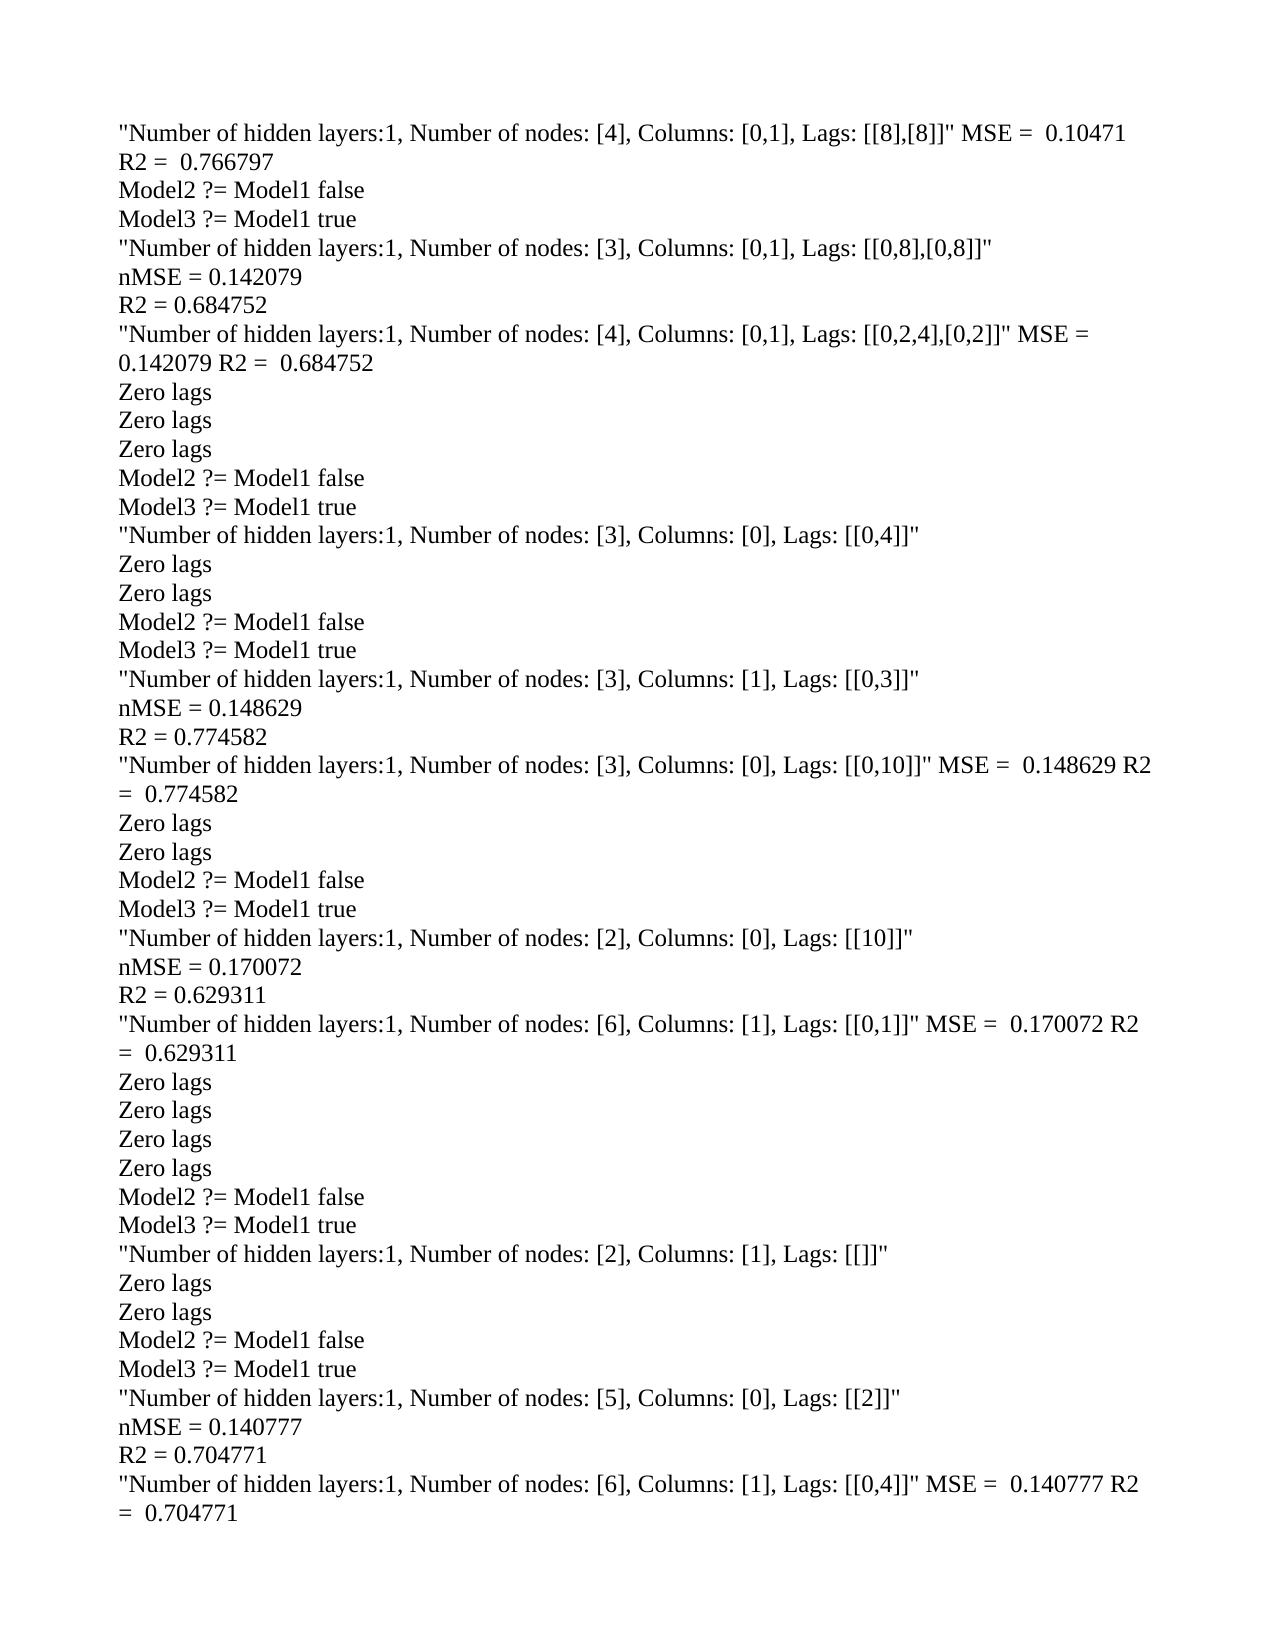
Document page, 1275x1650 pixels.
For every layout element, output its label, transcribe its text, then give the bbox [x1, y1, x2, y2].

text Zero lags [118, 1153, 1157, 1182]
text Model3 ?= Model1 true [118, 1354, 1157, 1383]
text Model2 ?= Model1 false [118, 176, 1157, 204]
text Model2 ?= Model1 false [118, 1182, 1157, 1211]
text "Number of hidden layers:1, Number of nodes: [2], Columns: [1], Lags: [[]]" [118, 1239, 1157, 1268]
text R2 = 0.704771 [118, 1441, 1157, 1469]
text "Number of hidden layers:1, Number of nodes: [4], Columns: [0,1], Lags: [[0,2,4],[0,2]]" MSE = 0.142079 R2 = 0.684752 [118, 319, 1157, 377]
text "Number of hidden layers:1, Number of nodes: [3], Columns: [0], Lags: [[0,4]]" [118, 521, 1157, 549]
text "Number of hidden layers:1, Number of nodes: [5], Columns: [0], Lags: [[2]]" [118, 1383, 1157, 1412]
text Model2 ?= Model1 false [118, 866, 1157, 894]
text Model3 ?= Model1 true [118, 636, 1157, 664]
text Zero lags [118, 549, 1157, 578]
text "Number of hidden layers:1, Number of nodes: [6], Columns: [1], Lags: [[0,4]]" MSE = 0.140777 R2 = 0.704771 [118, 1469, 1157, 1527]
text nMSE = 0.140777 [118, 1412, 1157, 1441]
text R2 = 0.774582 [118, 722, 1157, 751]
text "Number of hidden layers:1, Number of nodes: [3], Columns: [0,1], Lags: [[0,8],[0,8]]" [118, 233, 1157, 262]
text "Number of hidden layers:1, Number of nodes: [2], Columns: [0], Lags: [[10]]" [118, 923, 1157, 952]
text Zero lags [118, 837, 1157, 866]
text nMSE = 0.148629 [118, 693, 1157, 722]
text R2 = 0.629311 [118, 981, 1157, 1009]
text Model3 ?= Model1 true [118, 1211, 1157, 1239]
text "Number of hidden layers:1, Number of nodes: [3], Columns: [1], Lags: [[0,3]]" [118, 664, 1157, 693]
text Zero lags [118, 1067, 1157, 1096]
text Zero lags [118, 434, 1157, 463]
text Zero lags [118, 1268, 1157, 1297]
text Model2 ?= Model1 false [118, 463, 1157, 492]
text Zero lags [118, 808, 1157, 837]
text Model3 ?= Model1 true [118, 492, 1157, 521]
text Zero lags [118, 406, 1157, 434]
text "Number of hidden layers:1, Number of nodes: [6], Columns: [1], Lags: [[0,1]]" MSE = 0.170072 R2 = 0.629311 [118, 1009, 1157, 1067]
text nMSE = 0.142079 [118, 262, 1157, 291]
text Model3 ?= Model1 true [118, 204, 1157, 233]
text Zero lags [118, 1297, 1157, 1326]
text Zero lags [118, 1124, 1157, 1153]
text Model2 ?= Model1 false [118, 607, 1157, 636]
text Zero lags [118, 1096, 1157, 1124]
text Model3 ?= Model1 true [118, 894, 1157, 923]
text "Number of hidden layers:1, Number of nodes: [3], Columns: [0], Lags: [[0,10]]" MSE = 0.148629 R2 = 0.774582 [118, 751, 1157, 808]
text Zero lags [118, 578, 1157, 607]
text R2 = 0.684752 [118, 291, 1157, 319]
text Zero lags [118, 377, 1157, 406]
text Model2 ?= Model1 false [118, 1326, 1157, 1354]
text "Number of hidden layers:1, Number of nodes: [4], Columns: [0,1], Lags: [[8],[8]]" MSE = 0.10471 R2 = 0.766797 [118, 118, 1157, 176]
text nMSE = 0.170072 [118, 952, 1157, 981]
